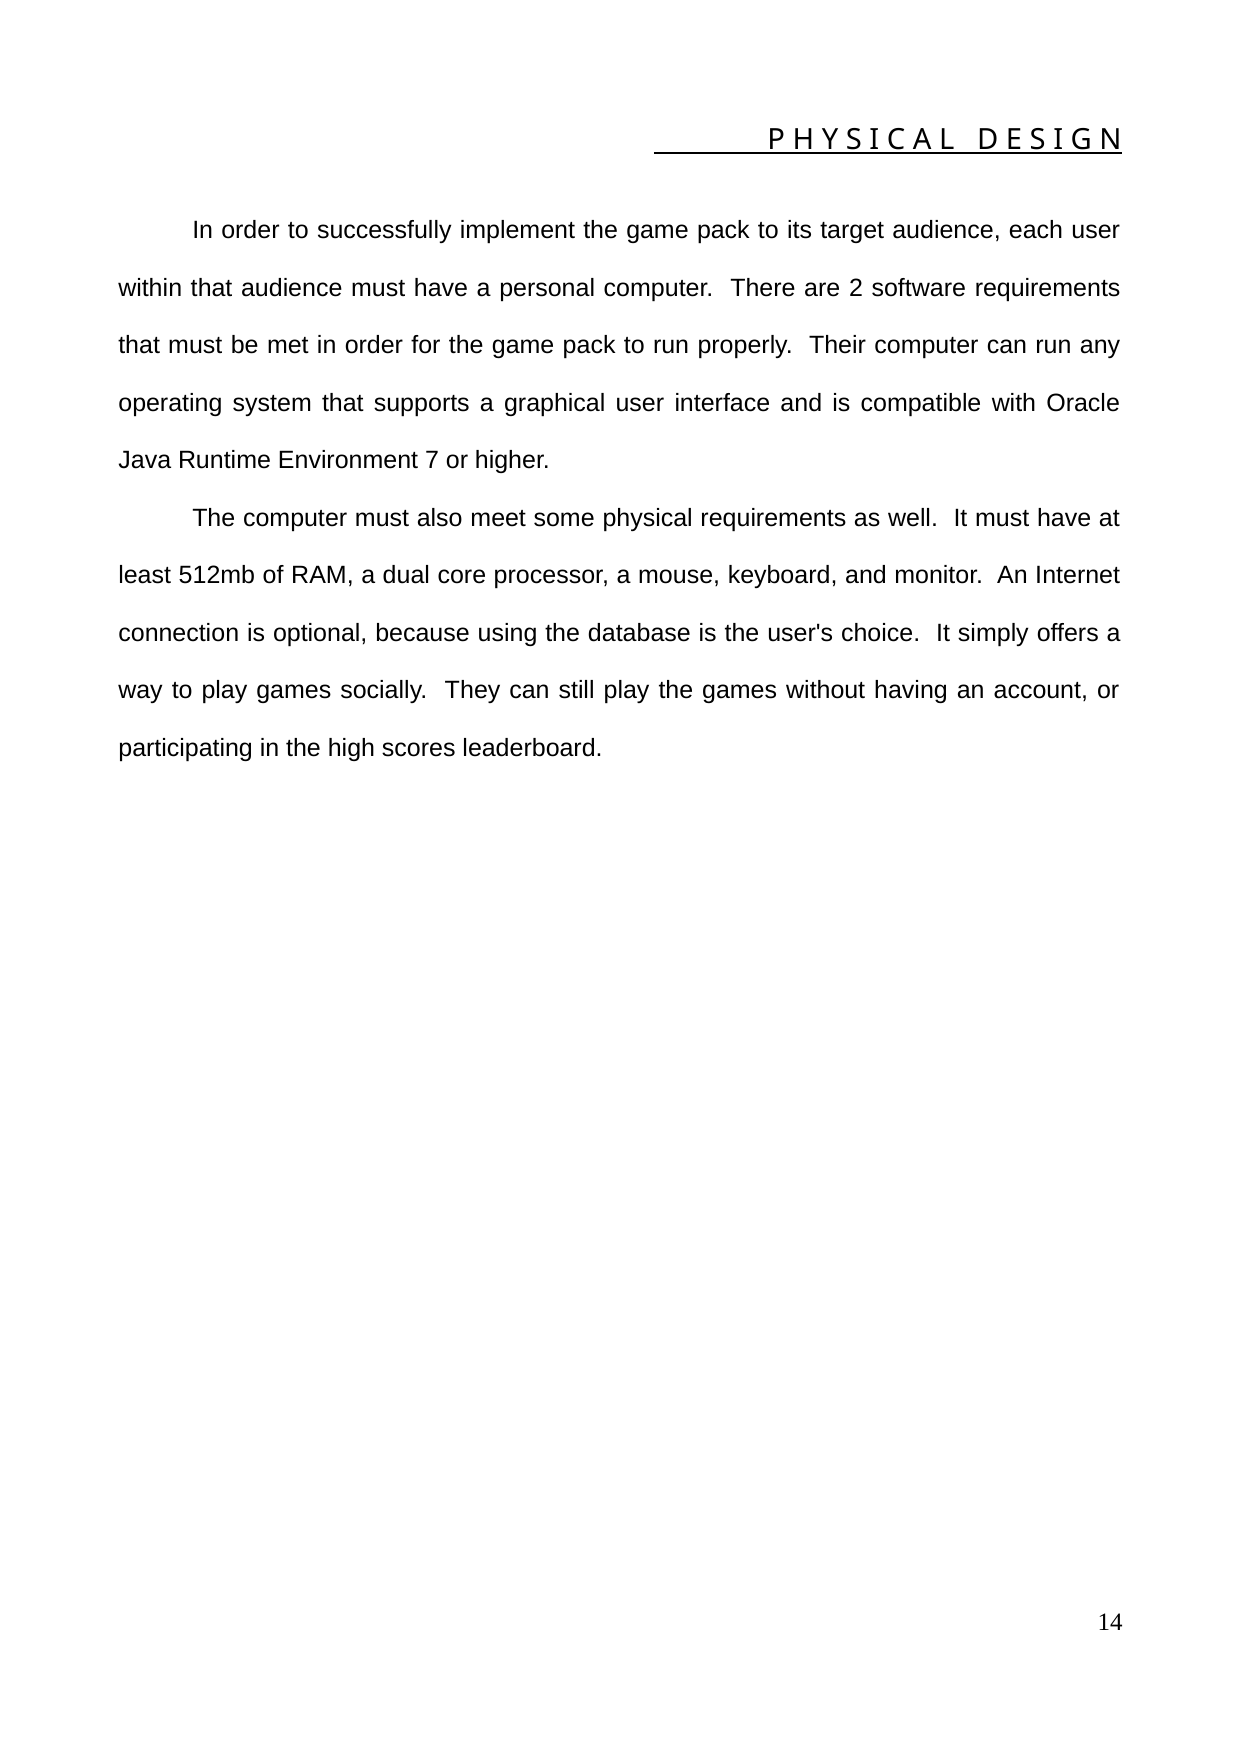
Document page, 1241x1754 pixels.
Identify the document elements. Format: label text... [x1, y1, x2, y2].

text In order to successfully implement the game pack to its target audience, each user within that audience must have a personal computer. There are 2 software requirements that must be met in order for the game pack to run properly. Their computer can run any operating system that supports a graphical user interface and is compatible with Oracle Java Runtime Environment 7 or higher. [118, 215, 1122, 474]
text P H Y S I C A L D E S I G N [118, 118, 1122, 158]
text The computer must also meet some physical requirements as well. It must have at least 512mb of RAM, a dual core processor, a mouse, keyboard, and monitor. An Internet connection is optional, because using the database is the user's choice. It simply offers a way to play games socially. They can still play the games without having an account, or participating in the high scores leaderboard. [118, 503, 1122, 762]
